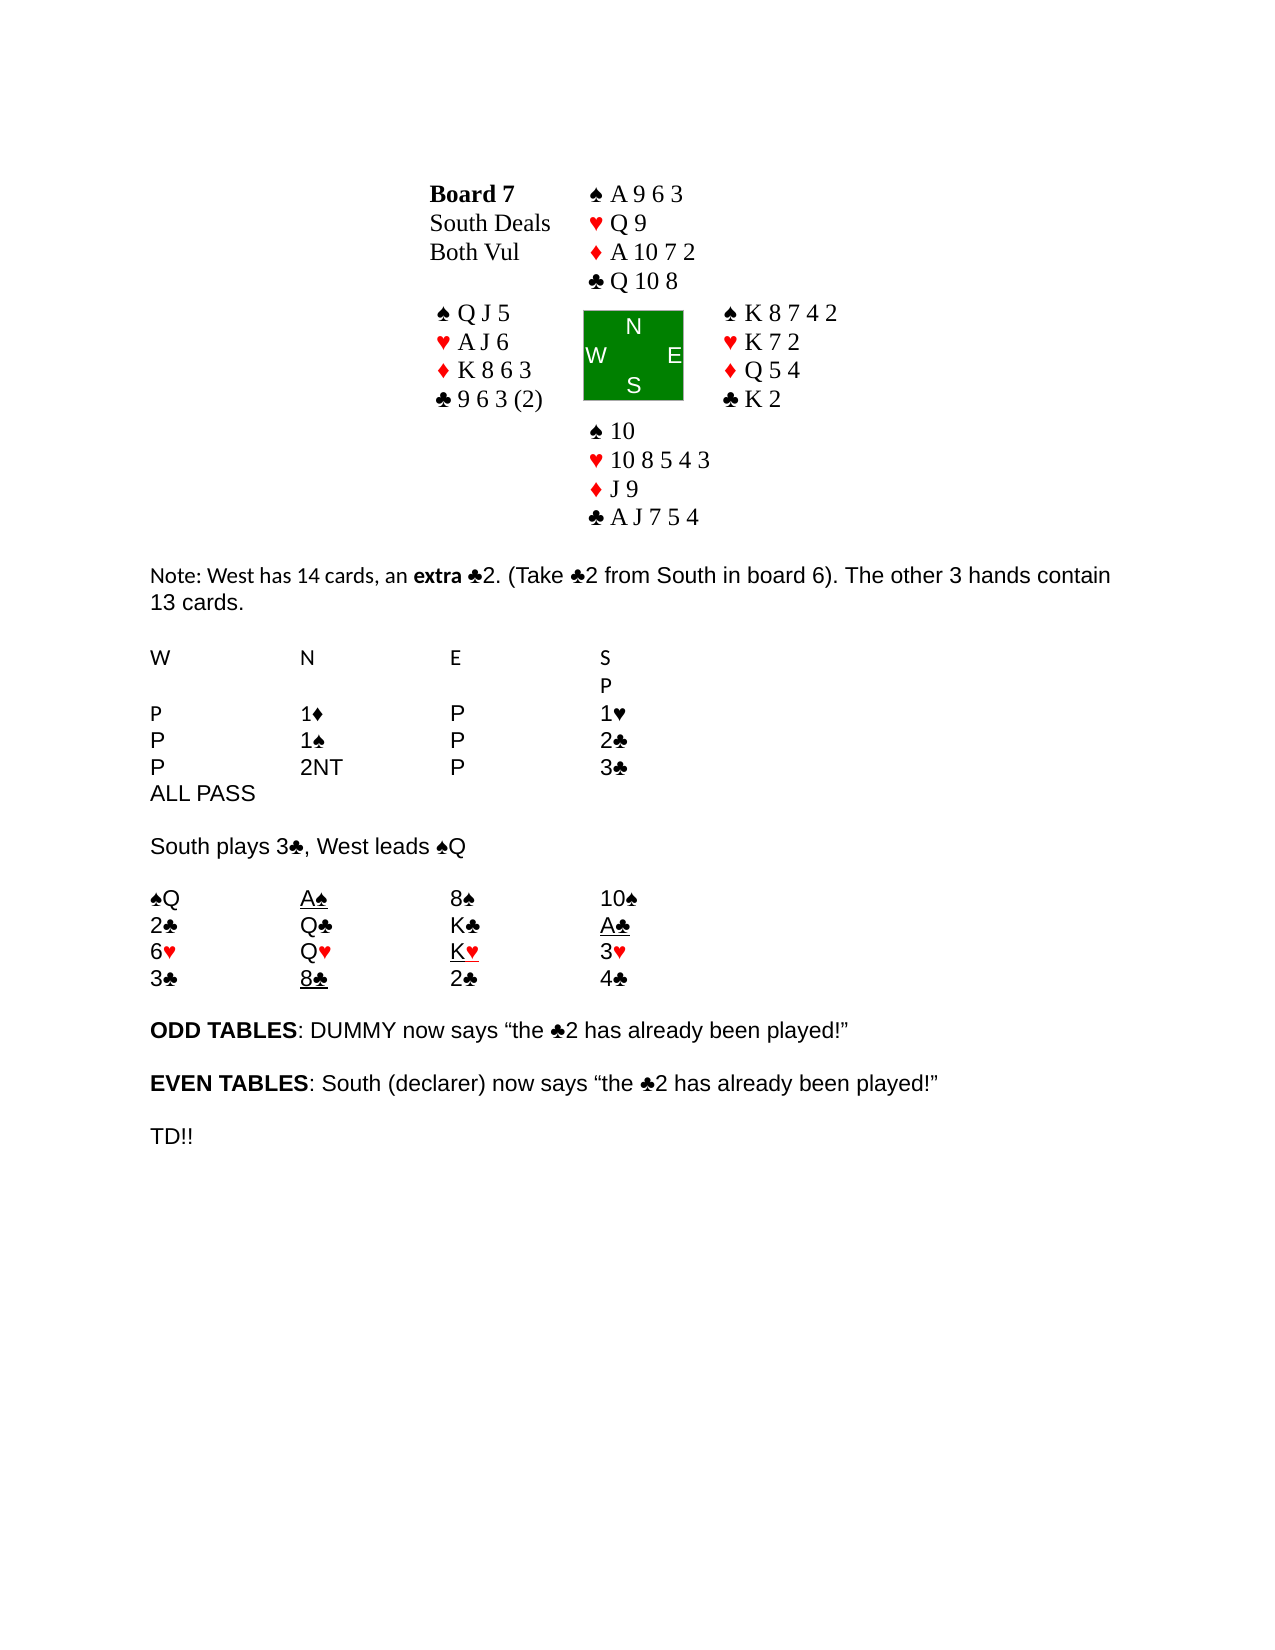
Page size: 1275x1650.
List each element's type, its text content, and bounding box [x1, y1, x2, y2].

table_cell W [584, 341, 636, 370]
table_cell ♥ [584, 208, 608, 237]
table_cell S [584, 370, 683, 399]
text ALL PASS [150, 780, 1125, 806]
table_cell ♦ [584, 474, 608, 502]
table_cell A 10 7 2 [609, 237, 698, 266]
text W N E S [150, 643, 1125, 671]
table_header [691, 298, 716, 413]
table_cell ♥ [584, 445, 608, 474]
text ♠Q A♠ 8♠ 10♠ [150, 885, 1125, 912]
text P 1♦ P 1♥ [150, 699, 1125, 727]
table_header A 9 6 3 [609, 180, 698, 208]
table_cell [690, 296, 847, 414]
text Note: West has 14 cards, an extra ♣2. (Take ♣2 from South in board 6). The other 3 hands contain 13 cards. [150, 561, 1125, 615]
table_header 10 [609, 416, 712, 445]
table_header ♠ [584, 416, 608, 445]
text P 2NT P 3♣ [150, 754, 1125, 780]
table_cell E [644, 341, 683, 370]
table_cell [582, 415, 847, 533]
table_cell 9 6 3 (2) [456, 384, 544, 413]
table_cell ♦ [431, 355, 456, 384]
text P [150, 671, 1125, 699]
table_cell A J 6 [456, 327, 544, 355]
table_cell ♦ [718, 355, 743, 384]
table_header N [584, 311, 683, 341]
table_cell [428, 296, 582, 414]
table_cell ♥ [431, 327, 456, 355]
table_cell ♣ [584, 503, 608, 531]
table_cell A J 7 5 4 [609, 503, 712, 531]
table_header ♠ [431, 298, 456, 327]
table_header ♠ [718, 298, 743, 327]
table_cell Q 10 8 [609, 266, 698, 294]
text ODD TABLES: DUMMY now says “the ♣2 has already been played!” [150, 1017, 1125, 1043]
text 6♥ Q♥ K♥ 3♥ [150, 938, 1125, 964]
table_cell ♣ [584, 266, 608, 294]
table_cell ♣ [718, 384, 743, 413]
table_cell 10 8 5 4 3 [609, 445, 712, 474]
table_cell ♦ [584, 237, 608, 266]
table_header [546, 298, 571, 413]
text 2♣ Q♣ K♣ A♣ [150, 912, 1125, 938]
table_header ♠ [584, 180, 608, 208]
table_cell ♥ [718, 327, 743, 355]
table_header Board 7 South Deals Both Vul [428, 178, 582, 296]
table_header K 8 7 4 2 [743, 298, 839, 327]
text EVEN TABLES: South (declarer) now says “the ♣2 has already been played!” [150, 1070, 1125, 1096]
table_cell K 7 2 [743, 327, 839, 355]
table_header Q J 5 [456, 298, 544, 327]
table_cell [636, 341, 644, 370]
text 3♣ 8♣ 2♣ 4♣ [150, 964, 1125, 991]
text South plays 3♣, West leads ♠Q [150, 833, 1125, 859]
table_cell Q 9 [609, 208, 698, 237]
table_cell [428, 415, 582, 533]
text P 1♠ P 2♣ [150, 727, 1125, 754]
table_cell [582, 296, 690, 414]
table_cell Q 5 4 [743, 355, 839, 384]
table_cell K 2 [743, 384, 839, 413]
table_cell K 8 6 3 [456, 355, 544, 384]
table_cell J 9 [609, 474, 712, 502]
table_cell ♣ [431, 384, 456, 413]
table_header [582, 178, 847, 296]
text TD!! [150, 1123, 1125, 1149]
